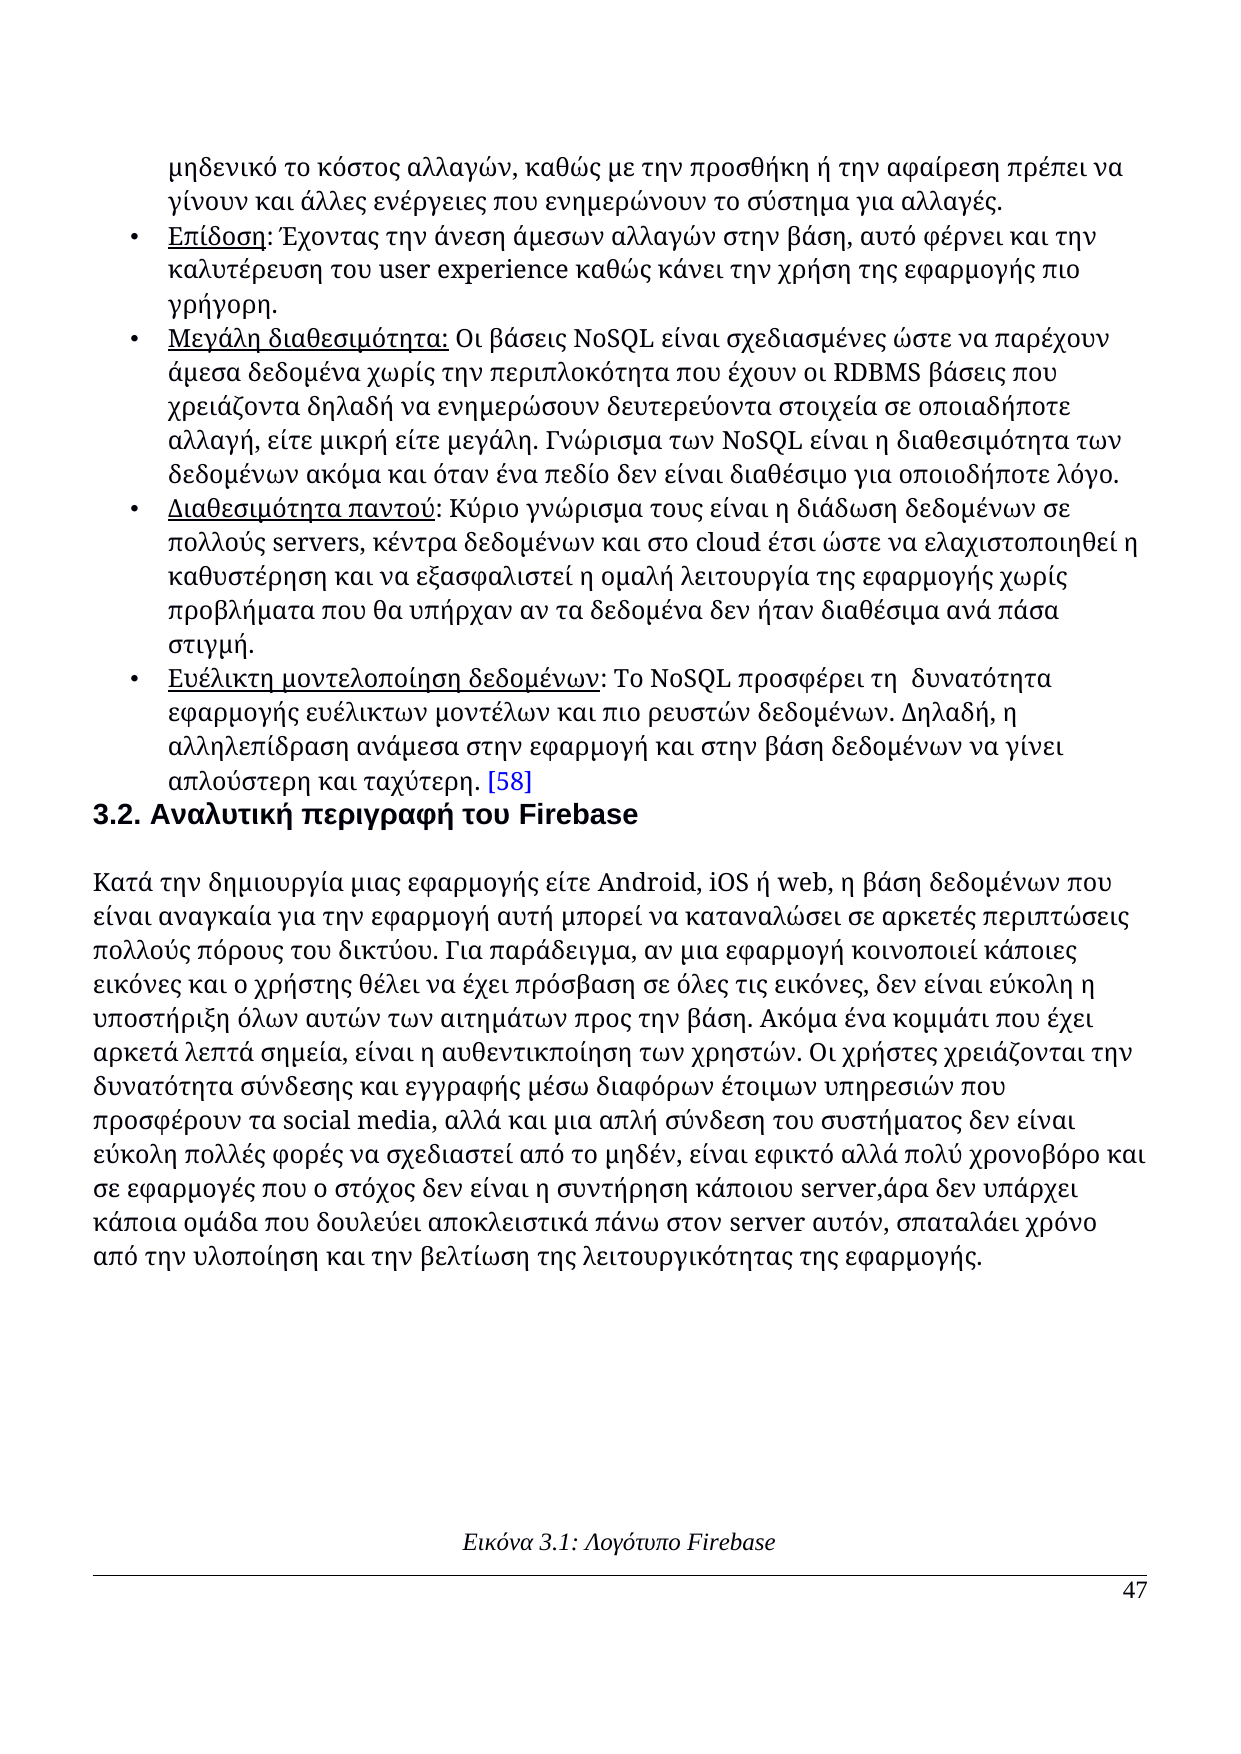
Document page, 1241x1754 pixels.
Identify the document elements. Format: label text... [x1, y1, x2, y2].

text Εικόνα 3.1: Λογότυπο Firebase [335, 1302, 905, 1556]
list Επίδοση: Έχοντας την άνεση άμεσων αλλαγών στην βάση, αυτό φέρνει και την καλυτέρευση του user experience καθώς κάνει την χρήση της εφαρμογής πιο γρήγορη. [130, 218, 1147, 320]
text Κατά την δημιουργία μιας εφαρμογής είτε Android, iOS ή web, η βάση δεδομένων που είναι αναγκαία για την εφαρμογή αυτή μπορεί να καταναλώσει σε αρκετές περιπτώσεις πολλούς πόρους του δικτύου. Για παράδειγμα, αν μια εφαρμογή κοινοποιεί κάποιες εικόνες και ο χρήστης θέλει να έχει πρόσβαση σε όλες τις εικόνες, δεν είναι εύκολη η υποστήριξη όλων αυτών των αιτημάτων προς την βάση. Ακόμα ένα κομμάτι που έχει αρκετά λεπτά σημεία, είναι η αυθεντικποίηση των χρηστών. Οι χρήστες χρειάζονται την δυνατότητα σύνδεσης και εγγραφής μέσω διαφόρων έτοιμων υπηρεσιών που προσφέρουν τα social media, αλλά και μια απλή σύνδεση του συστήματος δεν είναι εύκολη πολλές φορές να σχεδιαστεί από το μηδέν, είναι εφικτό αλλά πολύ χρονοβόρο και σε εφαρμογές που ο στόχος δεν είναι η συντήρηση κάποιου server,άρα δεν υπάρχει κάποια ομάδα που δουλεύει αποκλειστικά πάνω στον server αυτόν, σπαταλάει χρόνο από την υλοποίηση και την βελτίωση της λειτουργικότητας της εφαρμογής. [93, 864, 1147, 1273]
list Μεγάλη διαθεσιμότητα: Οι βάσεις NoSQL είναι σχεδιασμένες ώστε να παρέχουν άμεσα δεδομένα χωρίς την περιπλοκότητα που έχουν οι RDBMS βάσεις που χρειάζοντα δηλαδή να ενημερώσουν δευτερεύοντα στοιχεία σε οποιαδήποτε αλλαγή, είτε μικρή είτε μεγάλη. Γνώρισμα των NoSQL είναι η διαθεσιμότητα των δεδομένων ακόμα και όταν ένα πεδίο δεν είναι διαθέσιμο για οποιοδήποτε λόγο. [130, 320, 1147, 491]
list μηδενικό το κόστος αλλαγών, καθώς με την προσθήκη ή την αφαίρεση πρέπει να γίνουν και άλλες ενέργειες που ενημερώνουν το σύστημα για αλλαγές. [130, 150, 1147, 218]
text 3.2. Αναλυτική περιγραφή του Firebase [93, 797, 1147, 831]
list Ευέλικτη μοντελοποίηση δεδομένων: Το NoSQL προσφέρει τη δυνατότητα εφαρμογής ευέλικτων μοντέλων και πιο ρευστών δεδομένων. Δηλαδή, η αλληλεπίδραση ανάμεσα στην εφαρμογή και στην βάση δεδομένων να γίνει απλούστερη και ταχύτερη. [58] [130, 661, 1147, 797]
list Διαθεσιμότητα παντού: Κύριο γνώρισμα τους είναι η διάδωση δεδομένων σε πολλούς servers, κέντρα δεδομένων και στο cloud έτσι ώστε να ελαχιστοποιηθεί η καθυστέρηση και να εξασφαλιστεί η ομαλή λειτουργία της εφαρμογής χωρίς προβλήματα που θα υπήρχαν αν τα δεδομένα δεν ήταν διαθέσιμα ανά πάσα στιγμή. [130, 491, 1147, 661]
